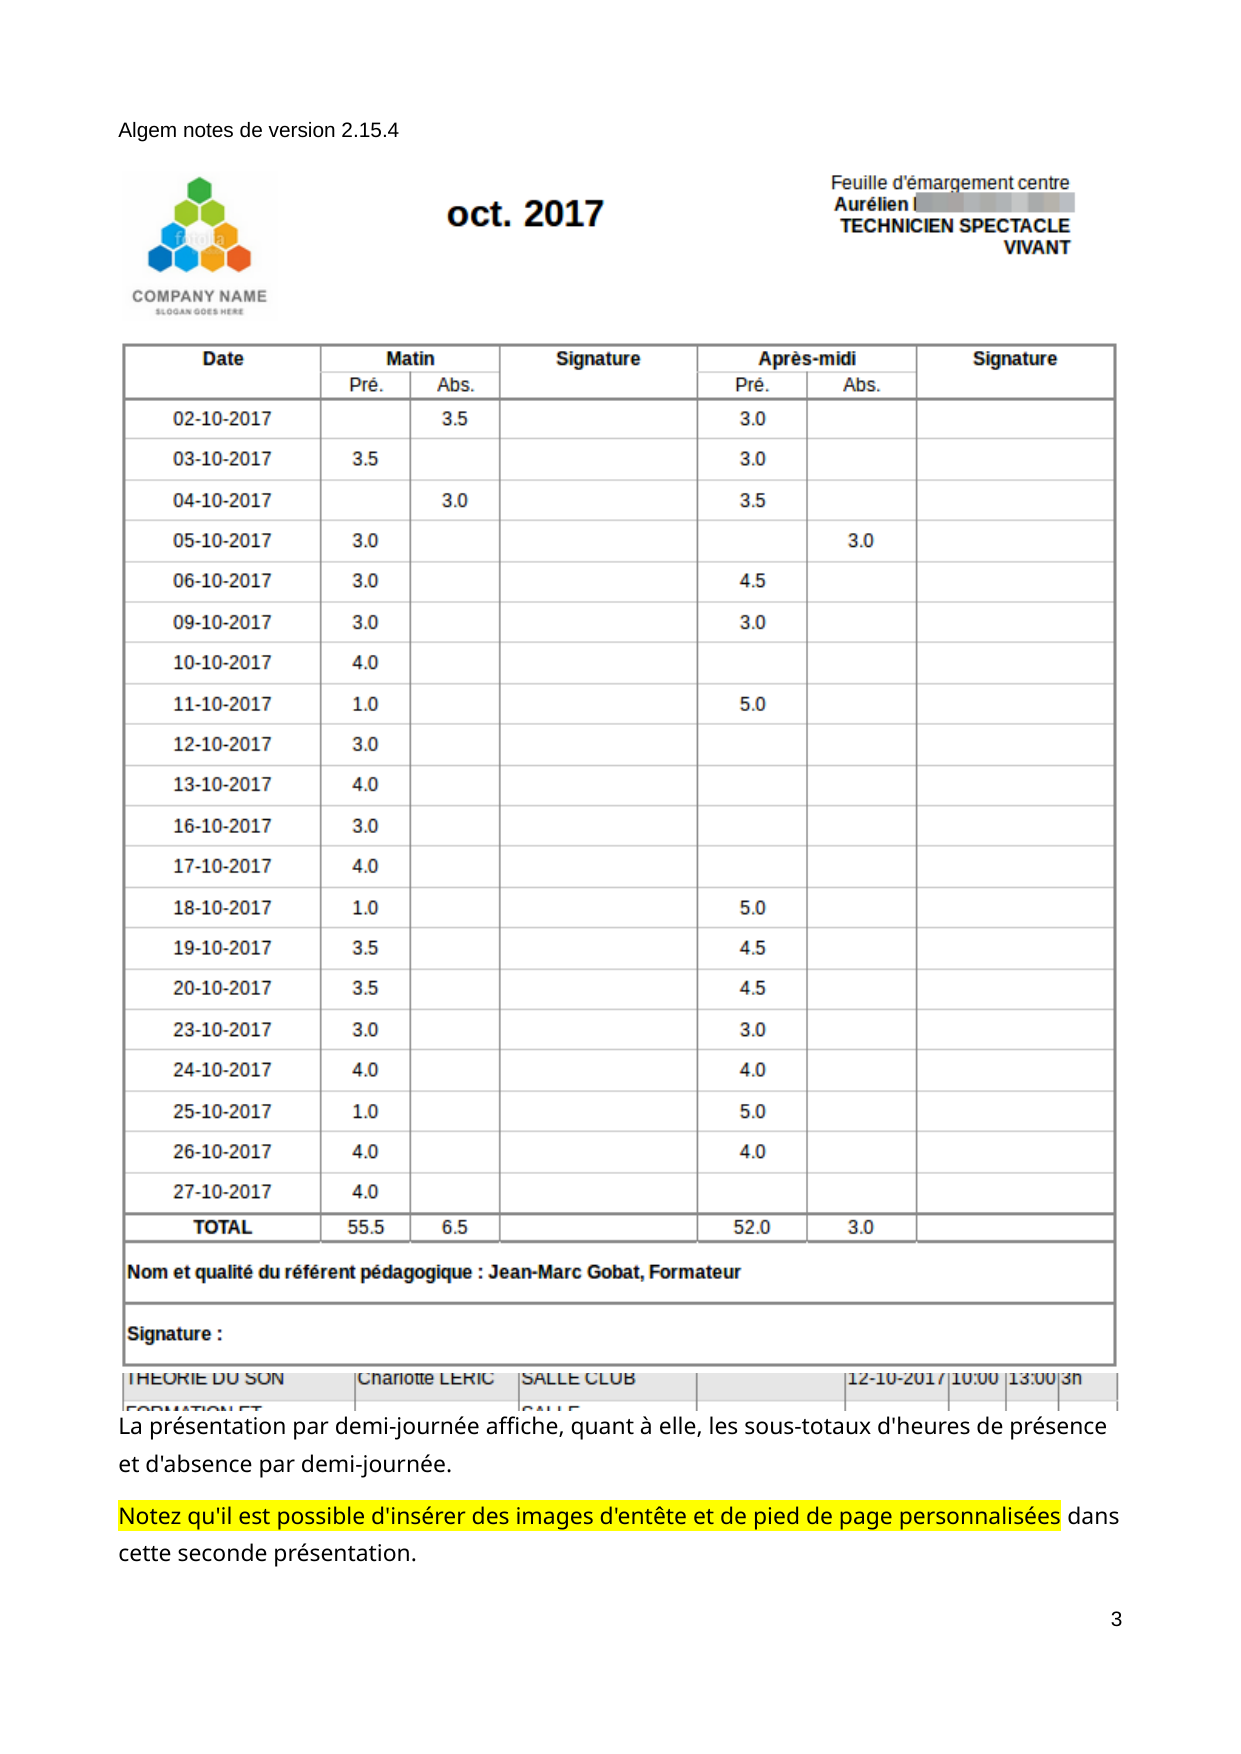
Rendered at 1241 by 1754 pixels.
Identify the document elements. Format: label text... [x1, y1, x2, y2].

picture [118, 171, 1123, 1411]
text Notez qu'il est possible d'insérer des images d'entête et de pied de page personnalisées dans cette seconde présentation. [118, 1500, 1122, 1568]
text La présentation par demi-journée affiche, quant à elle, les sous-totaux d'heures de présence et d'absence par demi-journée. [118, 1411, 1122, 1479]
